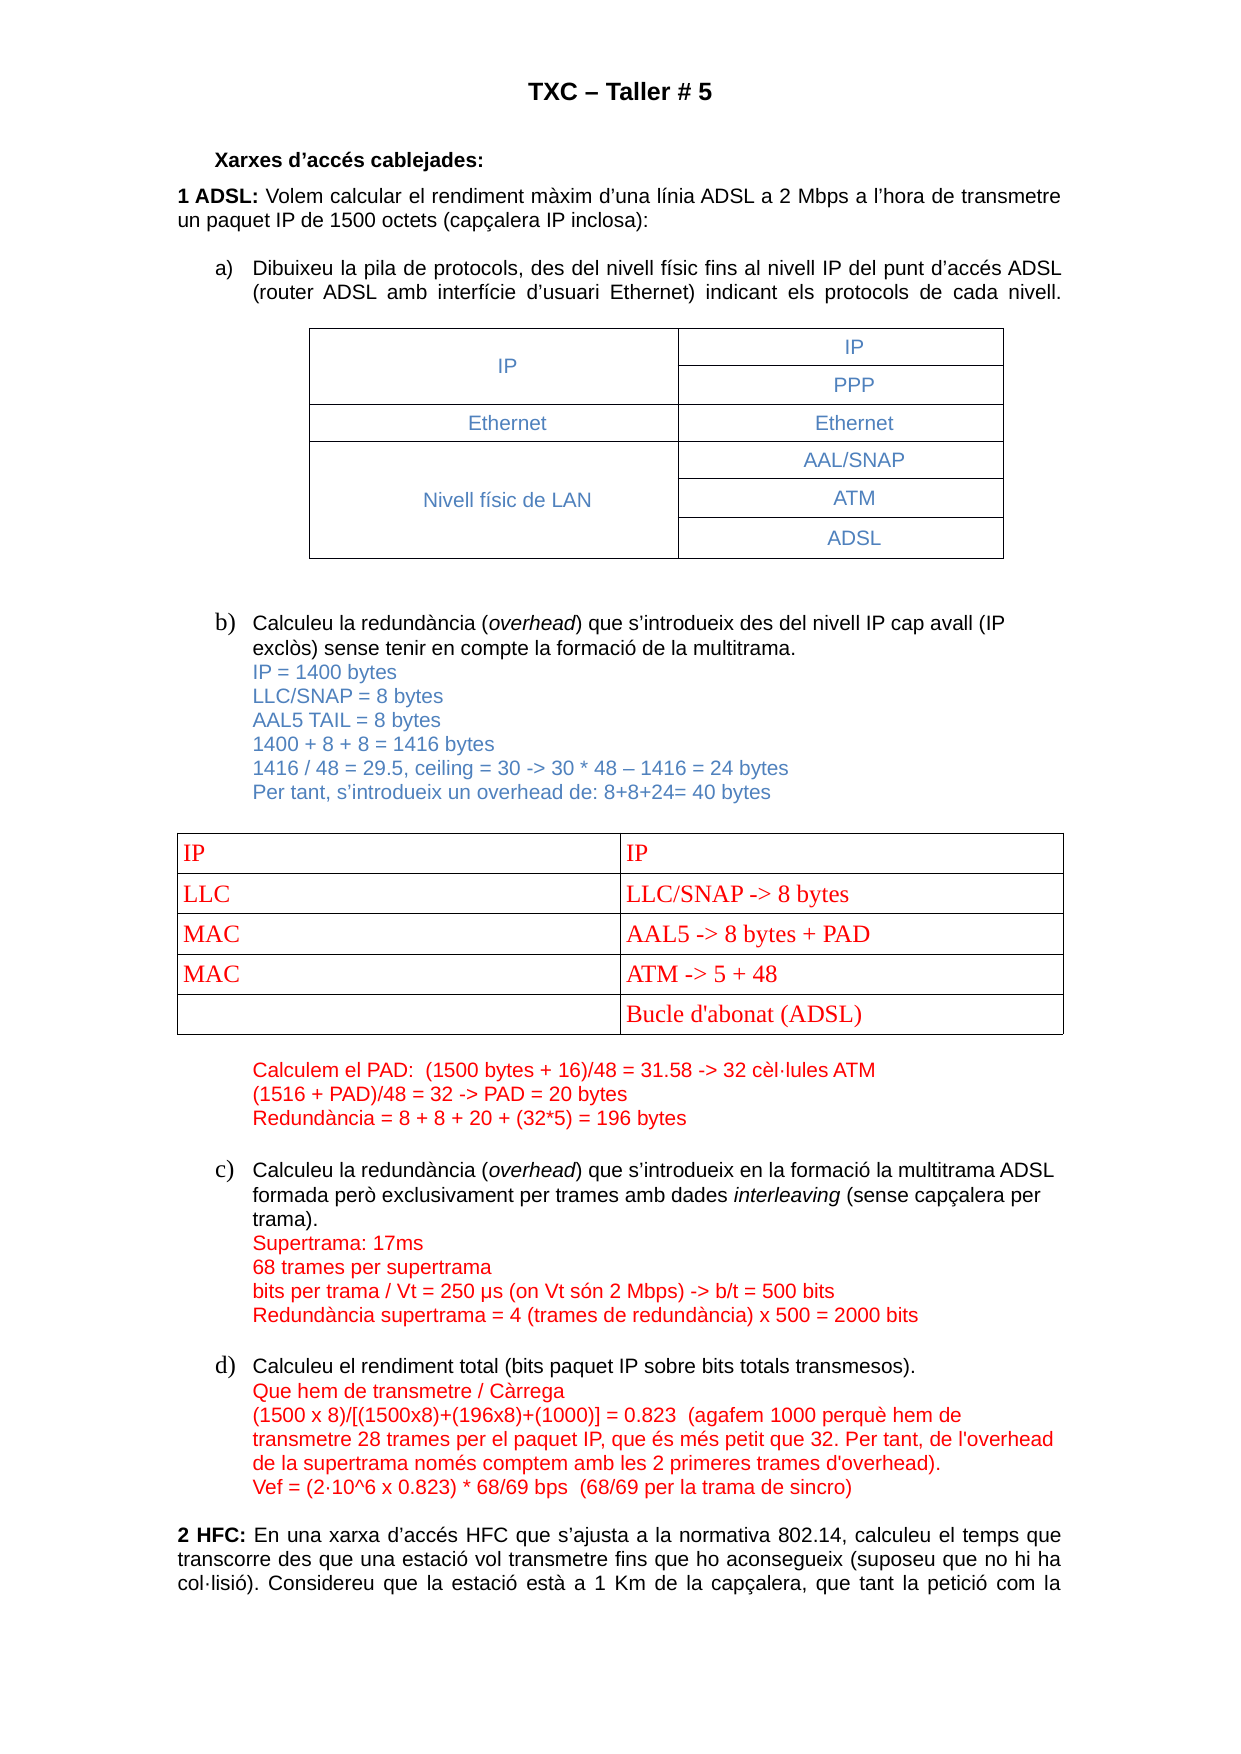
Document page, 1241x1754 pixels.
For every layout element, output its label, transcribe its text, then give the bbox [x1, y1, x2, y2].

table_cell MAC [178, 914, 620, 953]
list Calculeu el rendiment total (bits paquet IP sobre bits totals transmesos). Que hem de transmetre / Càrrega (1500 x 8)/[(1500x8)+(196x8)+(1000)] = 0.823 (agafem 1000 perquè hem de transmetre 28 trames per el paquet IP, que és més petit que 32. Per tant, de l'overhead de la supertrama només comptem amb les 2 primeres trames d'overhead). Vef = (2·10^6 x 0.823) * 68/69 bps (68/69 per la trama de sincro) [215, 1350, 1063, 1499]
table_cell Ethernet [310, 405, 678, 441]
table_header IP [178, 834, 620, 873]
table_cell LLC [178, 874, 620, 913]
text 2 HFC: En una xarxa d’accés HFC que s’ajusta a la normativa 802.14, calculeu el temps que transcorre des que una estació vol transmetre fins que ho aconsegueix (suposeu que no hi ha col·lisió). Considereu que la estació està a 1 Km de la capçalera, que tant la petició com la [177, 1523, 1063, 1595]
list Dibuixeu la pila de protocols, des del nivell físic fins al nivell IP del punt d’accés ADSL (router ADSL amb interfície d’usuari Ethernet) indicant els protocols de cada nivell. [215, 256, 1063, 328]
table_cell ATM [679, 479, 1003, 517]
list Calculem el PAD: (1500 bytes + 16)/48 = 31.58 -> 32 cèl·lules ATM (1516 + PAD)/48 = 32 -> PAD = 20 bytes Redundància = 8 + 8 + 20 + (32*5) = 196 bytes [215, 1035, 1063, 1130]
text 1 ADSL: Volem calcular el rendiment màxim d’una línia ADSL a 2 Mbps a l’hora de transmetre un paquet IP de 1500 octets (capçalera IP inclosa): [177, 184, 1063, 232]
table_header IP [621, 834, 1063, 873]
table_cell AAL5 -> 8 bytes + PAD [621, 914, 1063, 953]
table_header IP [679, 329, 1003, 364]
table_cell Bucle d'abonat (ADSL) [621, 995, 1063, 1034]
list Calculeu la redundància (overhead) que s’introdueix en la formació la multitrama ADSL formada però exclusivament per trames amb dades interleaving (sense capçalera per trama). Supertrama: 17ms 68 trames per supertrama bits per trama / Vt = 250 μs (on Vt són 2 Mbps) -> b/t = 500 bits Redundància supertrama = 4 (trames de redundància) x 500 = 2000 bits [215, 1154, 1063, 1326]
table_cell LLC/SNAP -> 8 bytes [621, 874, 1063, 913]
table_cell Nivell físic de LAN [310, 442, 678, 558]
table_cell [178, 995, 620, 1034]
list Xarxes d’accés cablejades: [214, 148, 1063, 172]
table_header IP [310, 329, 678, 404]
table_cell AAL/SNAP [679, 442, 1003, 477]
table_cell PPP [679, 366, 1003, 404]
table_cell Ethernet [679, 405, 1003, 441]
table_cell ATM -> 5 + 48 [621, 955, 1063, 994]
table_cell MAC [178, 955, 620, 994]
table_cell ADSL [679, 518, 1003, 558]
list Calculeu la redundància (overhead) que s’introdueix des del nivell IP cap avall (IP exclòs) sense tenir en compte la formació de la multitrama. IP = 1400 bytes LLC/SNAP = 8 bytes AAL5 TAIL = 8 bytes 1400 + 8 + 8 = 1416 bytes 1416 / 48 = 29.5, ceiling = 30 -> 30 * 48 – 1416 = 24 bytes Per tant, s’introdueix un overhead de: 8+8+24= 40 bytes [215, 607, 1063, 832]
